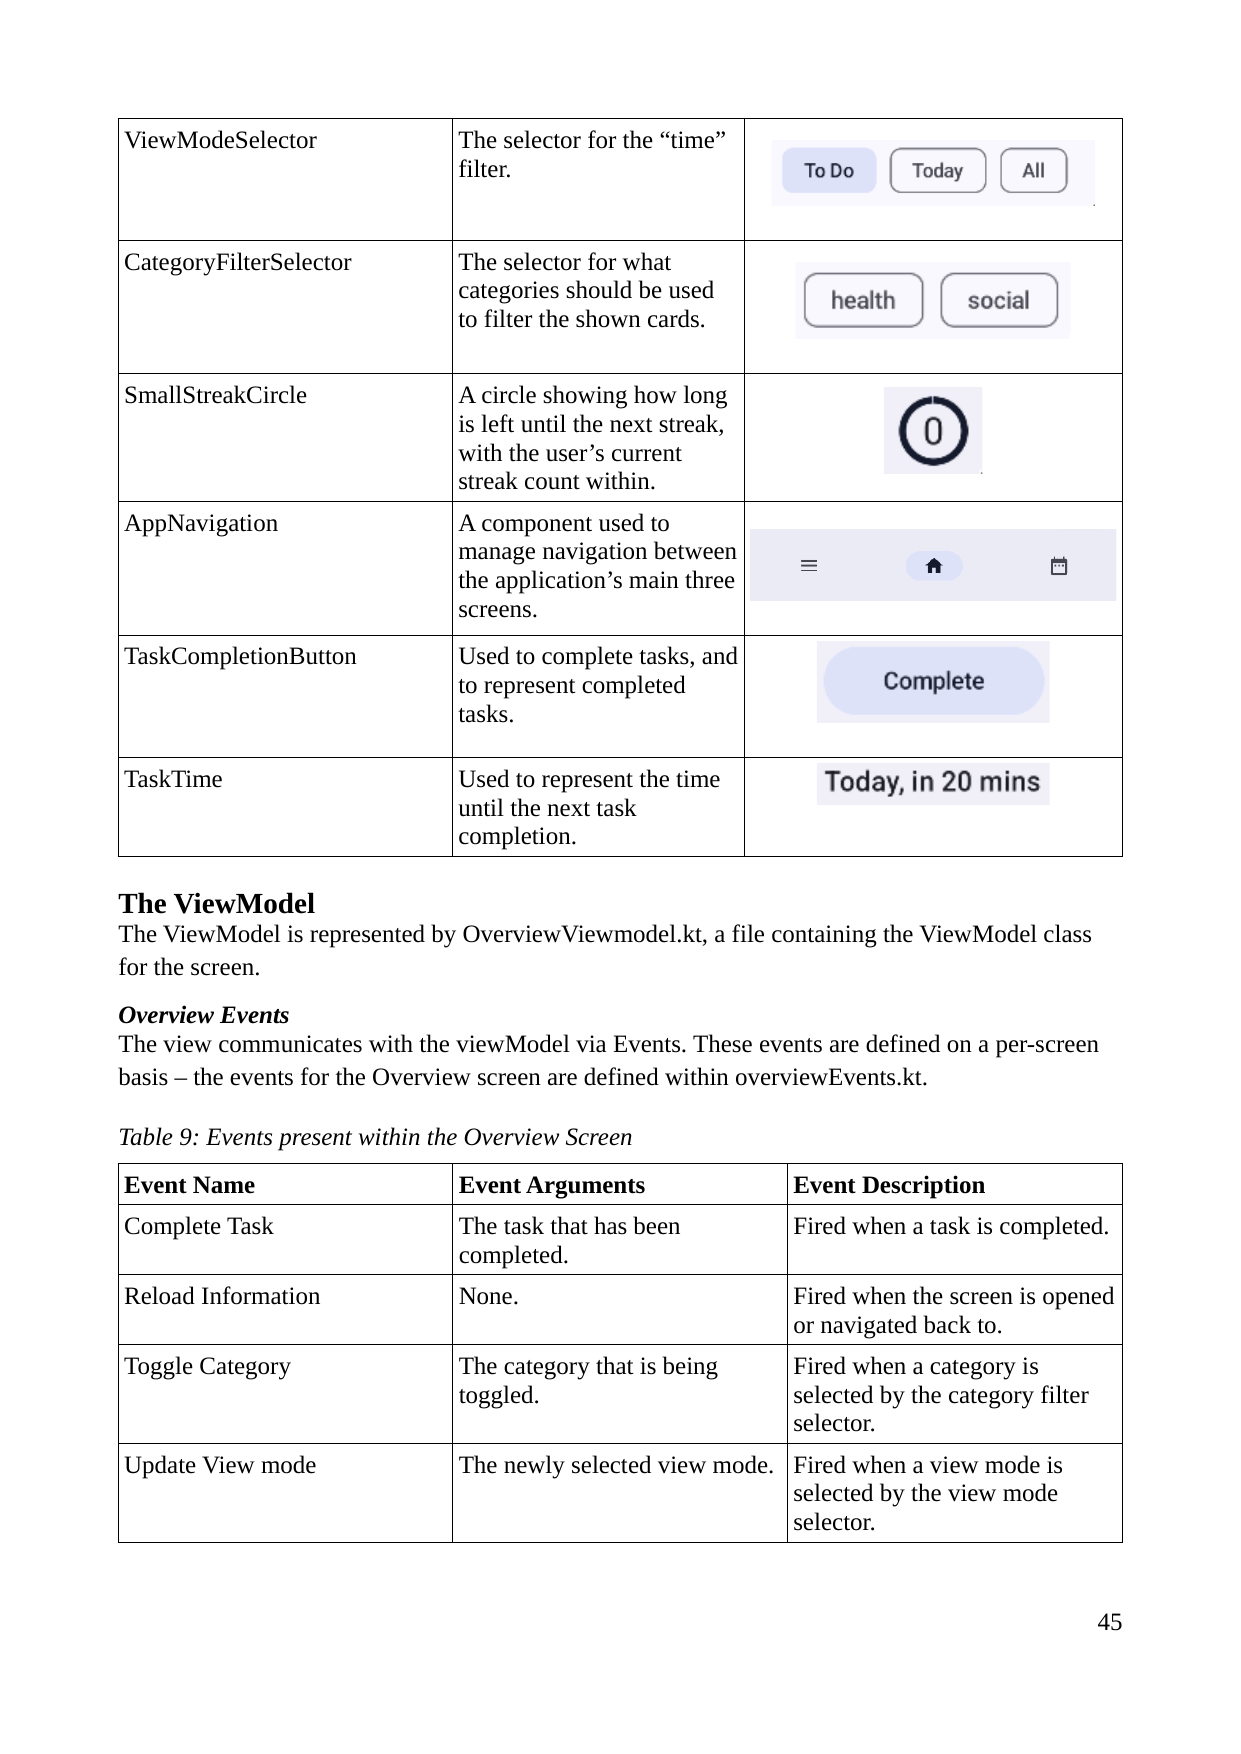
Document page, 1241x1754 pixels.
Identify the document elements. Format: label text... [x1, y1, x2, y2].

table_cell [745, 119, 1122, 240]
table_cell A component used to manage navigation between the application’s main three screens. [453, 502, 744, 635]
table_cell [745, 758, 1122, 856]
table_header Event Description [788, 1164, 1122, 1204]
table_cell [745, 241, 1122, 373]
picture [816, 641, 1050, 723]
table_cell The selector for the “time” filter. [453, 119, 744, 240]
table_cell SmallStreakCircle [119, 374, 452, 501]
table_cell Toggle Category [119, 1345, 452, 1443]
table_cell The newly selected view mode. [453, 1444, 787, 1542]
picture [750, 529, 1117, 601]
table_cell None. [453, 1275, 787, 1344]
table_cell The task that has been completed. [453, 1205, 787, 1274]
picture [771, 140, 1095, 206]
table_cell Reload Information [119, 1275, 452, 1344]
table_cell The category that is being toggled. [453, 1345, 787, 1443]
table_cell TaskCompletionButton [119, 636, 452, 757]
table_cell The selector for what categories should be used to filter the shown cards. [453, 241, 744, 373]
table_header Event Name [119, 1164, 452, 1204]
table_cell Fired when the screen is opened or navigated back to. [788, 1275, 1122, 1344]
picture [816, 763, 1050, 805]
text Table 9: Events present within the Overview Screen [118, 1122, 1122, 1151]
text The ViewModel is represented by OverviewViewmodel.kt, a file containing the ViewModel class for the screen. [118, 919, 1122, 981]
text The ViewModel [118, 886, 1122, 919]
table_cell Fired when a view mode is selected by the view mode selector. [788, 1444, 1122, 1542]
table_cell Update View mode [119, 1444, 452, 1542]
table_cell TaskTime [119, 758, 452, 856]
table_cell ViewModeSelector [119, 119, 452, 240]
table_cell Used to represent the time until the next task completion. [453, 758, 744, 856]
picture [795, 262, 1071, 339]
picture [883, 387, 983, 474]
table_cell Used to complete tasks, and to represent completed tasks. [453, 636, 744, 757]
table_cell Fired when a task is completed. [788, 1205, 1122, 1274]
table_cell [745, 502, 1122, 635]
table_cell Complete Task [119, 1205, 452, 1274]
table_cell AppNavigation [119, 502, 452, 635]
text The view communicates with the viewModel via Events. These events are defined on a per-screen basis – the events for the Overview screen are defined within overviewEvents.kt. [118, 1029, 1122, 1090]
table_cell Fired when a category is selected by the category filter selector. [788, 1345, 1122, 1443]
table_cell CategoryFilterSelector [119, 241, 452, 373]
table_cell [745, 636, 1122, 757]
table_cell A circle showing how long is left until the next streak, with the user’s current streak count within. [453, 374, 744, 501]
text Overview Events [118, 1000, 1122, 1029]
table_header Event Arguments [453, 1164, 787, 1204]
table_cell [745, 374, 1122, 501]
